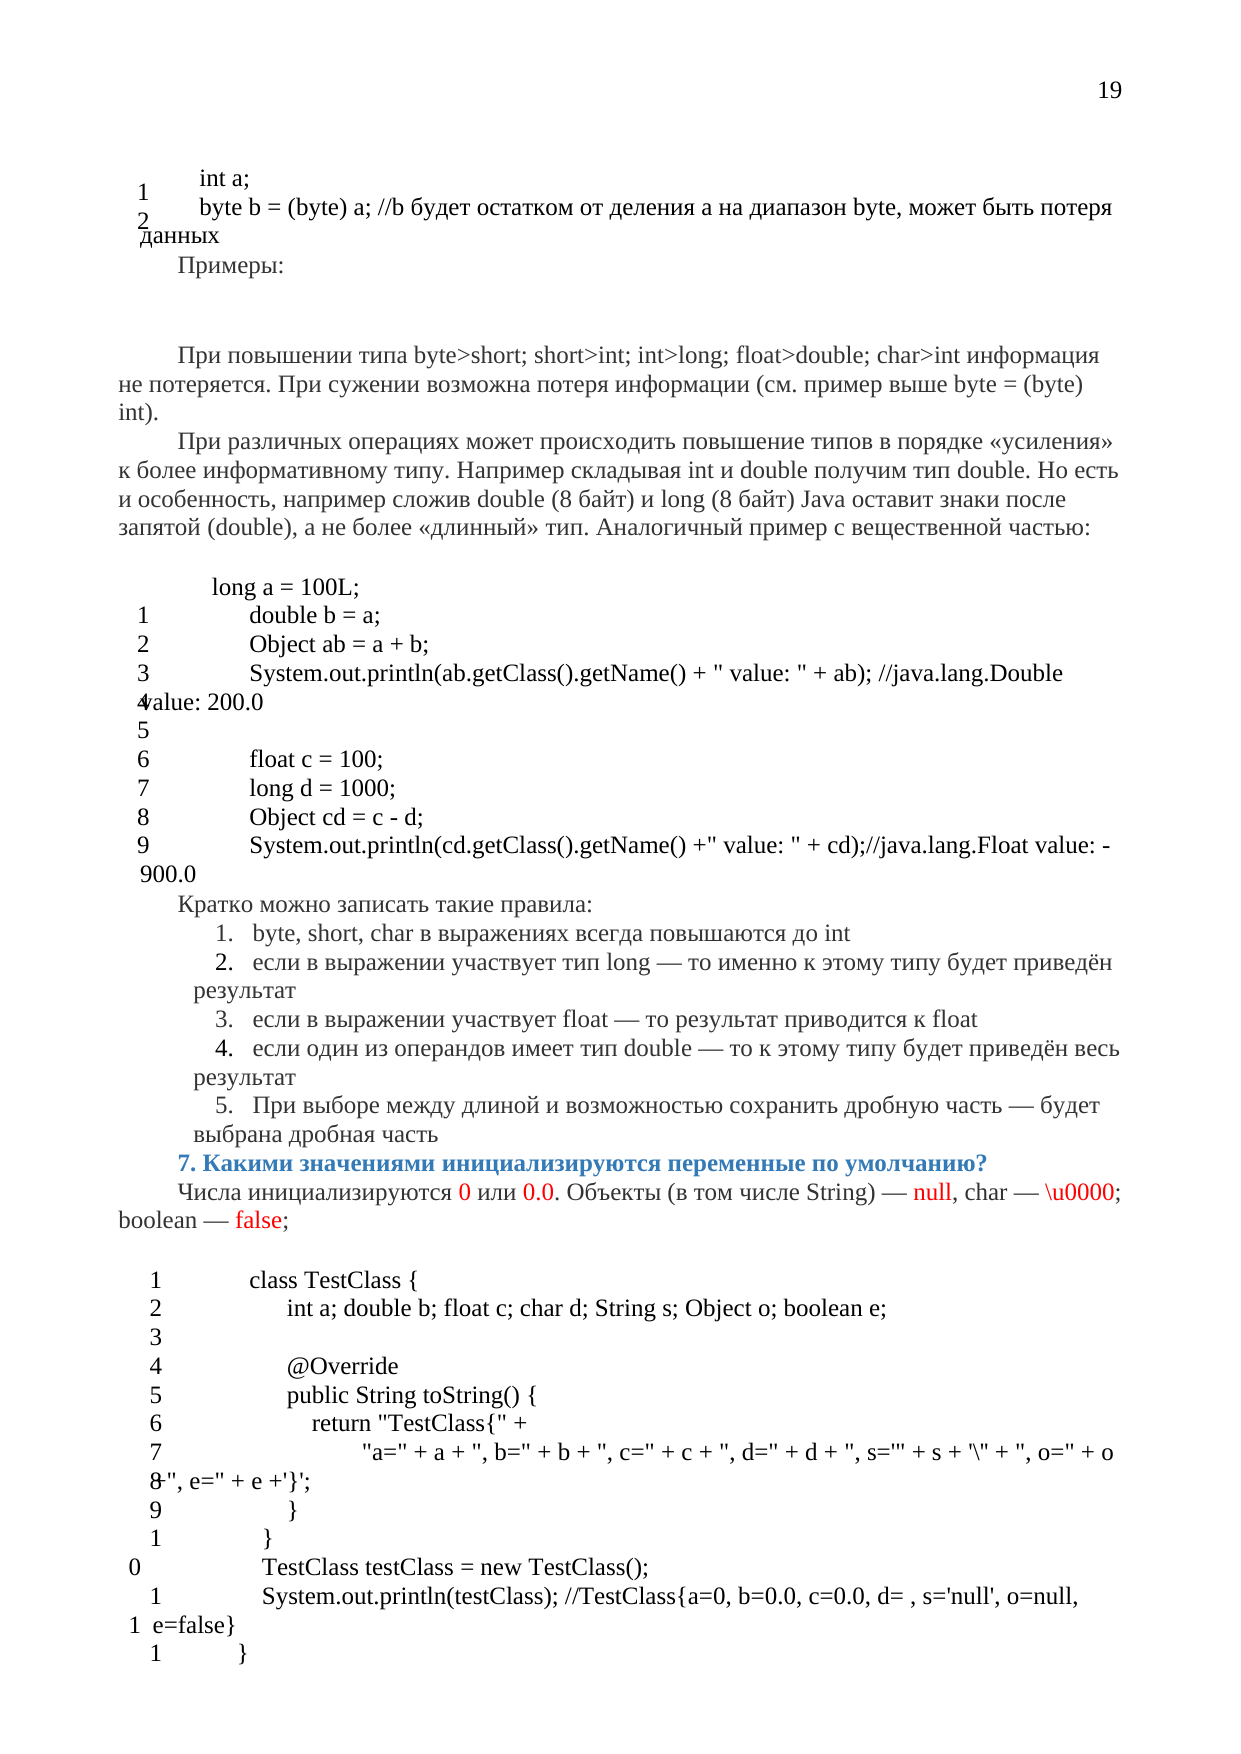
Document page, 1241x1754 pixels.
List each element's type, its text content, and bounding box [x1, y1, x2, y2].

list если один из операндов имеет тип double — то к этому типу будет приведён весь результат [156, 1033, 1122, 1091]
table_header 1 2 3 4 5 6 7 8 9 10 11 12 [118, 1263, 151, 1669]
list byte, short, char в выражениях всегда повышаются до int [156, 918, 1122, 947]
text Примеры: [118, 251, 1122, 279]
table_header class TestClass { int a; double b; float c; char d; String s; Object o; boolean e; @Override public String toString() { return "TestClass{" + "a=" + a + ", b=" + b + ", c=" + c + ", d=" + d + ", s='" + s + '\'' + ", o=" + o +", e=" + e +'}'; } } TestClass testClass = new TestClass(); System.out.println(testClass); //TestClass{a=0, b=0.0, c=0.0, d= , s='null', o=null, e=false} } [151, 1263, 1131, 1669]
table_header 1 2 [118, 161, 138, 251]
table_header long a = 100L; double b = a; Object ab = a + b; System.out.println(ab.getClass().getName() + " value: " + ab); //java.lang.Double value: 200.0 float c = 100; long d = 1000; Object cd = c - d; System.out.println(cd.getClass().getName() +" value: " + cd);//java.lang.Float value: -900.0 [139, 570, 1131, 889]
list При выборе между длиной и возможностью сохранить дробную часть — будет выбрана дробная часть [156, 1091, 1122, 1148]
table_header [118, 308, 127, 340]
table_header [127, 308, 1131, 340]
table_header int a; byte b = (byte) a; //b будет остатком от деления a на диапазон byte, может быть потеря данных [139, 161, 1131, 251]
list если в выражении участвует float — то результат приводится к float [156, 1004, 1122, 1033]
text При повышении типа byte>short; short>int; int>long; float>double; char>int информация не потеряется. При сужении возможна потеря информации (см. пример выше byte = (byte) int). [118, 340, 1122, 426]
table_header 1 2 3 4 5 6 7 8 9 [118, 570, 138, 889]
text При различных операциях может происходить повышение типов в порядке «усиления» к более информативному типу. Например складывая int и double получим тип double. Но есть и особенность, например сложив double (8 байт) и long (8 байт) Java оставит знаки после запятой (double), а не более «длинный» тип. Аналогичный пример с вещественной частью: [118, 426, 1122, 541]
text Кратко можно записать такие правила: [118, 889, 1122, 918]
text Числа инициализируются 0 или 0.0. Объекты (в том числе String) — null, char — \u0000; boolean — false; [118, 1177, 1122, 1234]
list если в выражении участвует тип long — то именно к этому типу будет приведён результат [156, 947, 1122, 1004]
text 7. Какими значениями инициализируются переменные по умолчанию? [118, 1148, 1122, 1177]
